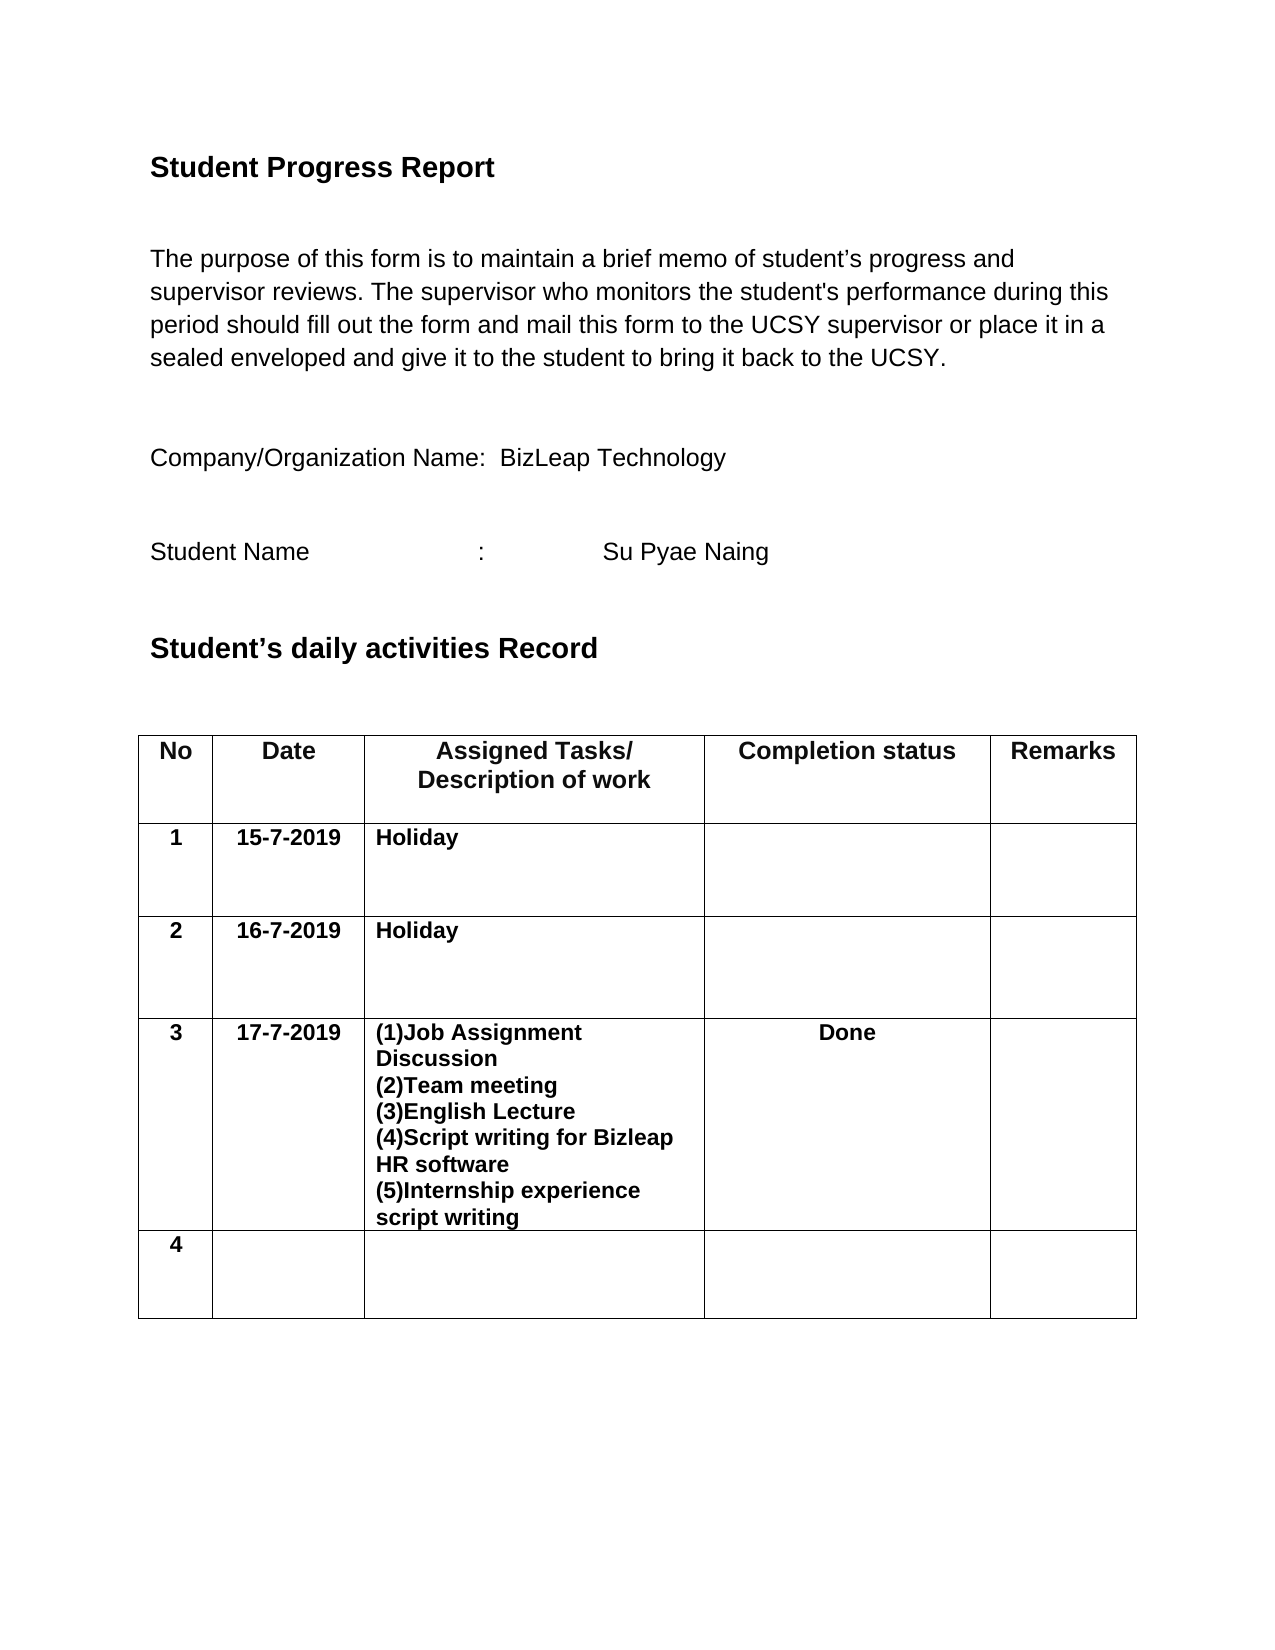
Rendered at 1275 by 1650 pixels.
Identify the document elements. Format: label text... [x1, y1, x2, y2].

text Student Name : Su Pyae Naing [150, 537, 1125, 566]
table_cell [991, 917, 1136, 1018]
text Student’s daily activities Record [150, 631, 1125, 664]
table_header Assigned Tasks/ Description of work [365, 736, 704, 823]
table_cell Holiday [365, 824, 704, 916]
text Student Progress Report [150, 150, 1125, 183]
table_cell [991, 1019, 1136, 1230]
table_cell Done [705, 1019, 990, 1230]
table_cell (1)Job Assignment Discussion (2)Team meeting (3)English Lecture (4)Script writing for Bizleap HR software (5)Internship experience script writing [365, 1019, 704, 1230]
table_cell [705, 824, 990, 916]
table_header Date [213, 736, 364, 823]
table_cell 2 [139, 917, 212, 1018]
table_cell [365, 1231, 704, 1318]
table_header Remarks [991, 736, 1136, 823]
table_cell [991, 1231, 1136, 1318]
table_cell 4 [139, 1231, 212, 1318]
table_cell [705, 917, 990, 1018]
text The purpose of this form is to maintain a brief memo of student’s progress and supervisor reviews. The supervisor who monitors the student's performance during this period should fill out the form and mail this form to the UCSY supervisor or place it in a sealed enveloped and give it to the student to bring it back to the UCSY. [150, 244, 1125, 372]
table_cell 16-7-2019 [213, 917, 364, 1018]
table_cell Holiday [365, 917, 704, 1018]
text Company/Organization Name: BizLeap Technology [150, 443, 1125, 471]
table_header No [139, 736, 212, 823]
table_cell 3 [139, 1019, 212, 1230]
table_cell 1 [139, 824, 212, 916]
table_cell [705, 1231, 990, 1318]
table_cell 15-7-2019 [213, 824, 364, 916]
table_header Completion status [705, 736, 990, 823]
table_cell [213, 1231, 364, 1318]
table_cell [991, 824, 1136, 916]
table_cell 17-7-2019 [213, 1019, 364, 1230]
